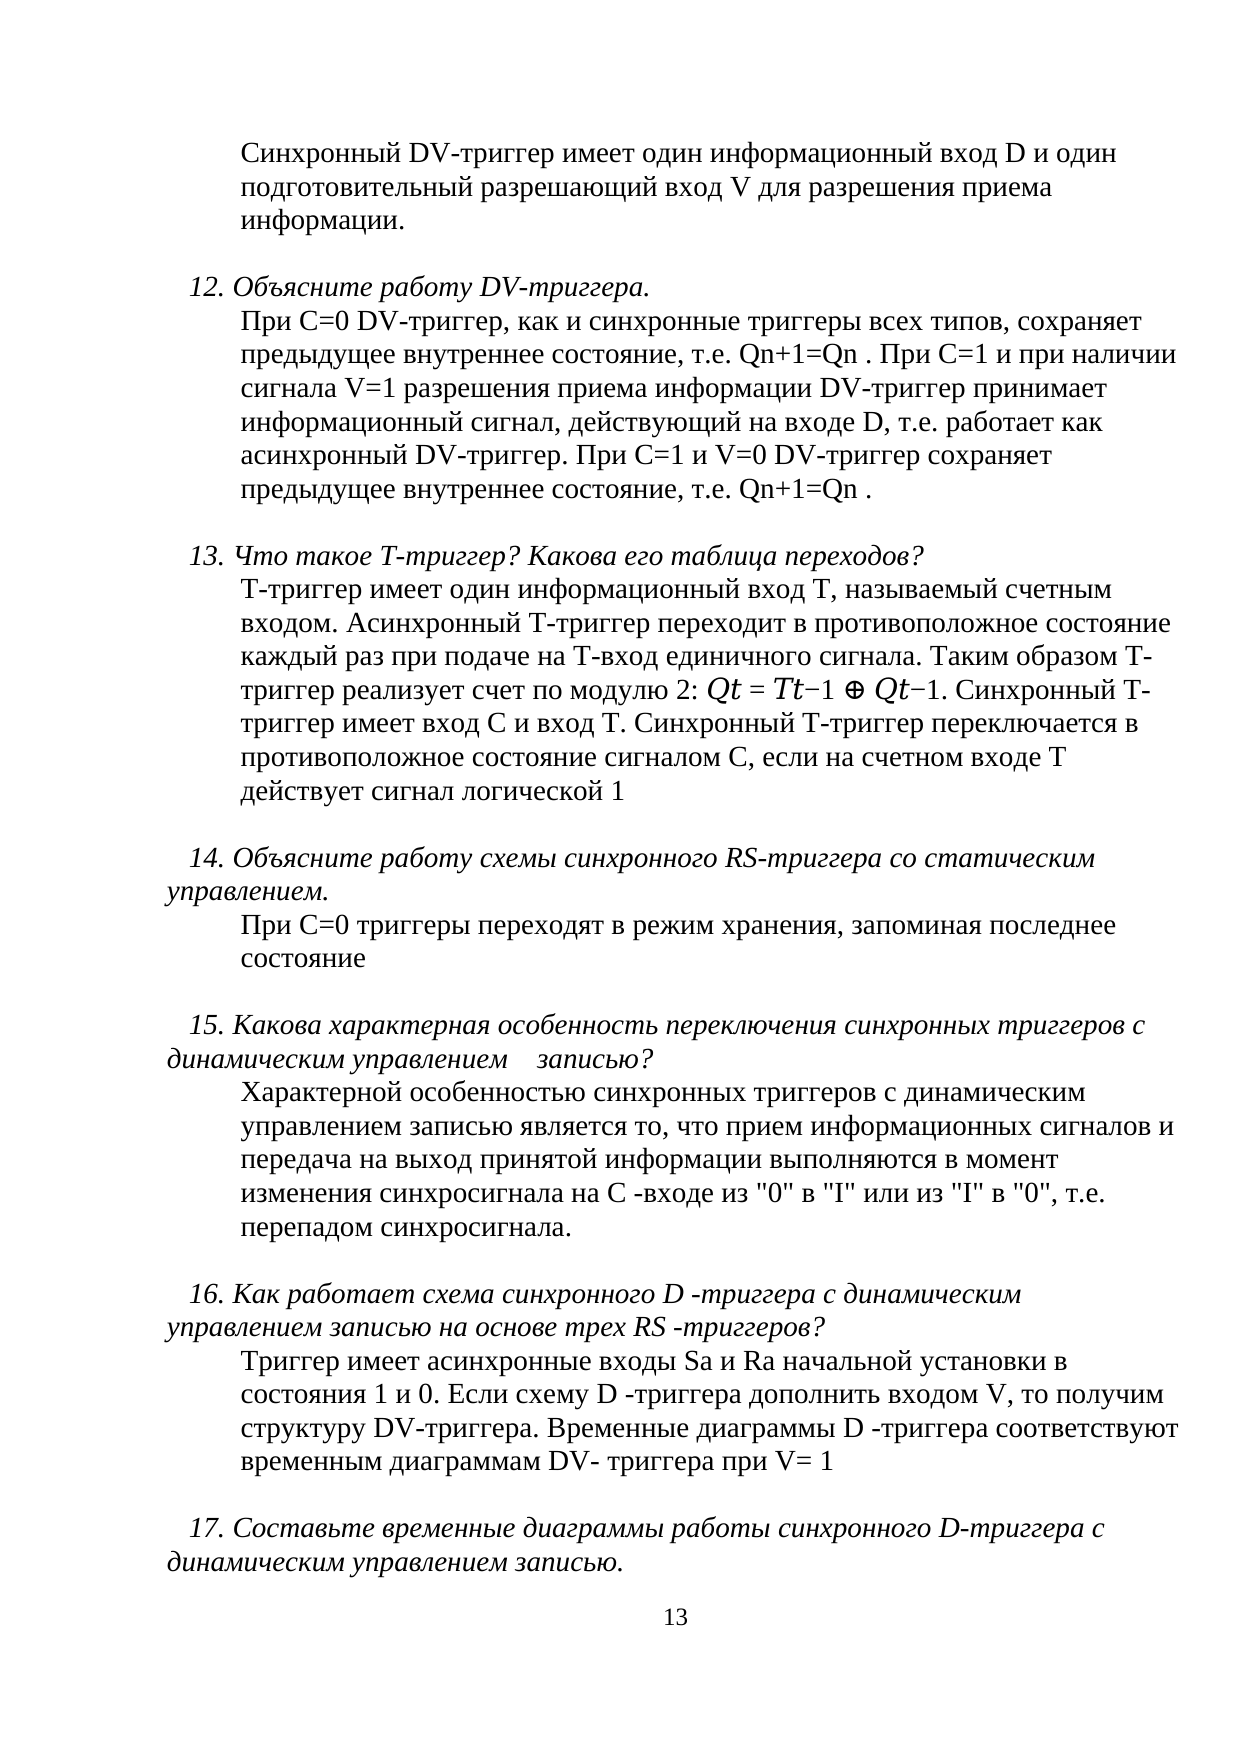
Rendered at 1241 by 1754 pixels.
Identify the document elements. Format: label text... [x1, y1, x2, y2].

text 13. Что такое T-триггер? Какова его таблица переходов? [167, 538, 1184, 571]
text Т-триггер имеет один информационный вход Т, называемый счетным входом. Асинхронный Т-триггер переходит в противоположное состояние каждый раз при подаче на Т-вход единичного сигнала. Таким образом Т-триггер реализует счет по модулю 2: 𝑄𝑡 = 𝑇𝑡−1 ⊕ 𝑄𝑡−1. Синхронный Т-триггер имеет вход С и вход Т. Синхронный Т-триггер переключается в противоположное состояние сигналом С, если на счетном входе Т действует сигнал логической 1 [240, 571, 1184, 806]
text 17. Составьте временные диаграммы работы синхронного D-триггера с динамическим управлением записью. [167, 1511, 1184, 1578]
text 12. Объясните работу DV-триггера. [167, 269, 1184, 303]
text При С=0 триггеры переходят в режим хранения, запоминая последнее состояние [240, 907, 1184, 974]
text Триггер имеет асинхронные входы Sa и Ra начальной установки в состояния 1 и 0. Если схему D -триггера дополнить входом V, то получим структуру DV-триггера. Временные диаграммы D -триггера соответствуют временным диаграммам DV- триггера при V= 1 [240, 1343, 1184, 1477]
text 16. Как работает схема синхронного D -триггера с динамическим управлением записью на основе трех RS -триггеров? [167, 1276, 1184, 1343]
text 15. Какова характерная особенность переключения синхронных триггеров с динамическим управлением записью? [167, 1007, 1184, 1074]
text 14. Объясните работу схемы синхронного RS-триггера со статическим управлением. [167, 840, 1184, 907]
text Характерной особенностью синхронных триггеров с динамическим управлением записью является то, что прием информационных сигналов и передача на выход принятой информации выполняются в момент изменения синхросигнала на С -входе из "0" в "I" или из "I" в "0", т.е. перепадом синхросигнала. [240, 1074, 1184, 1242]
text Синхронный DV-триггер имеет один информационный вход D и один подготовительный разрешающий вход V для разрешения приема информации. [240, 135, 1184, 236]
text При С=0 DV-триггер, как и синхронные триггеры всех типов, сохраняет предыдущее внутреннее состояние, т.е. Qn+1=Qn . При С=1 и при наличии сигнала V=1 разрешения приема информации DV-триггер принимает информационный сигнал, действующий на входе D, т.е. работает как асинхронный DV-триггер. При С=1 и V=0 DV-триггер сохраняет предыдущее внутреннее состояние, т.е. Qn+1=Qn . [240, 303, 1184, 504]
